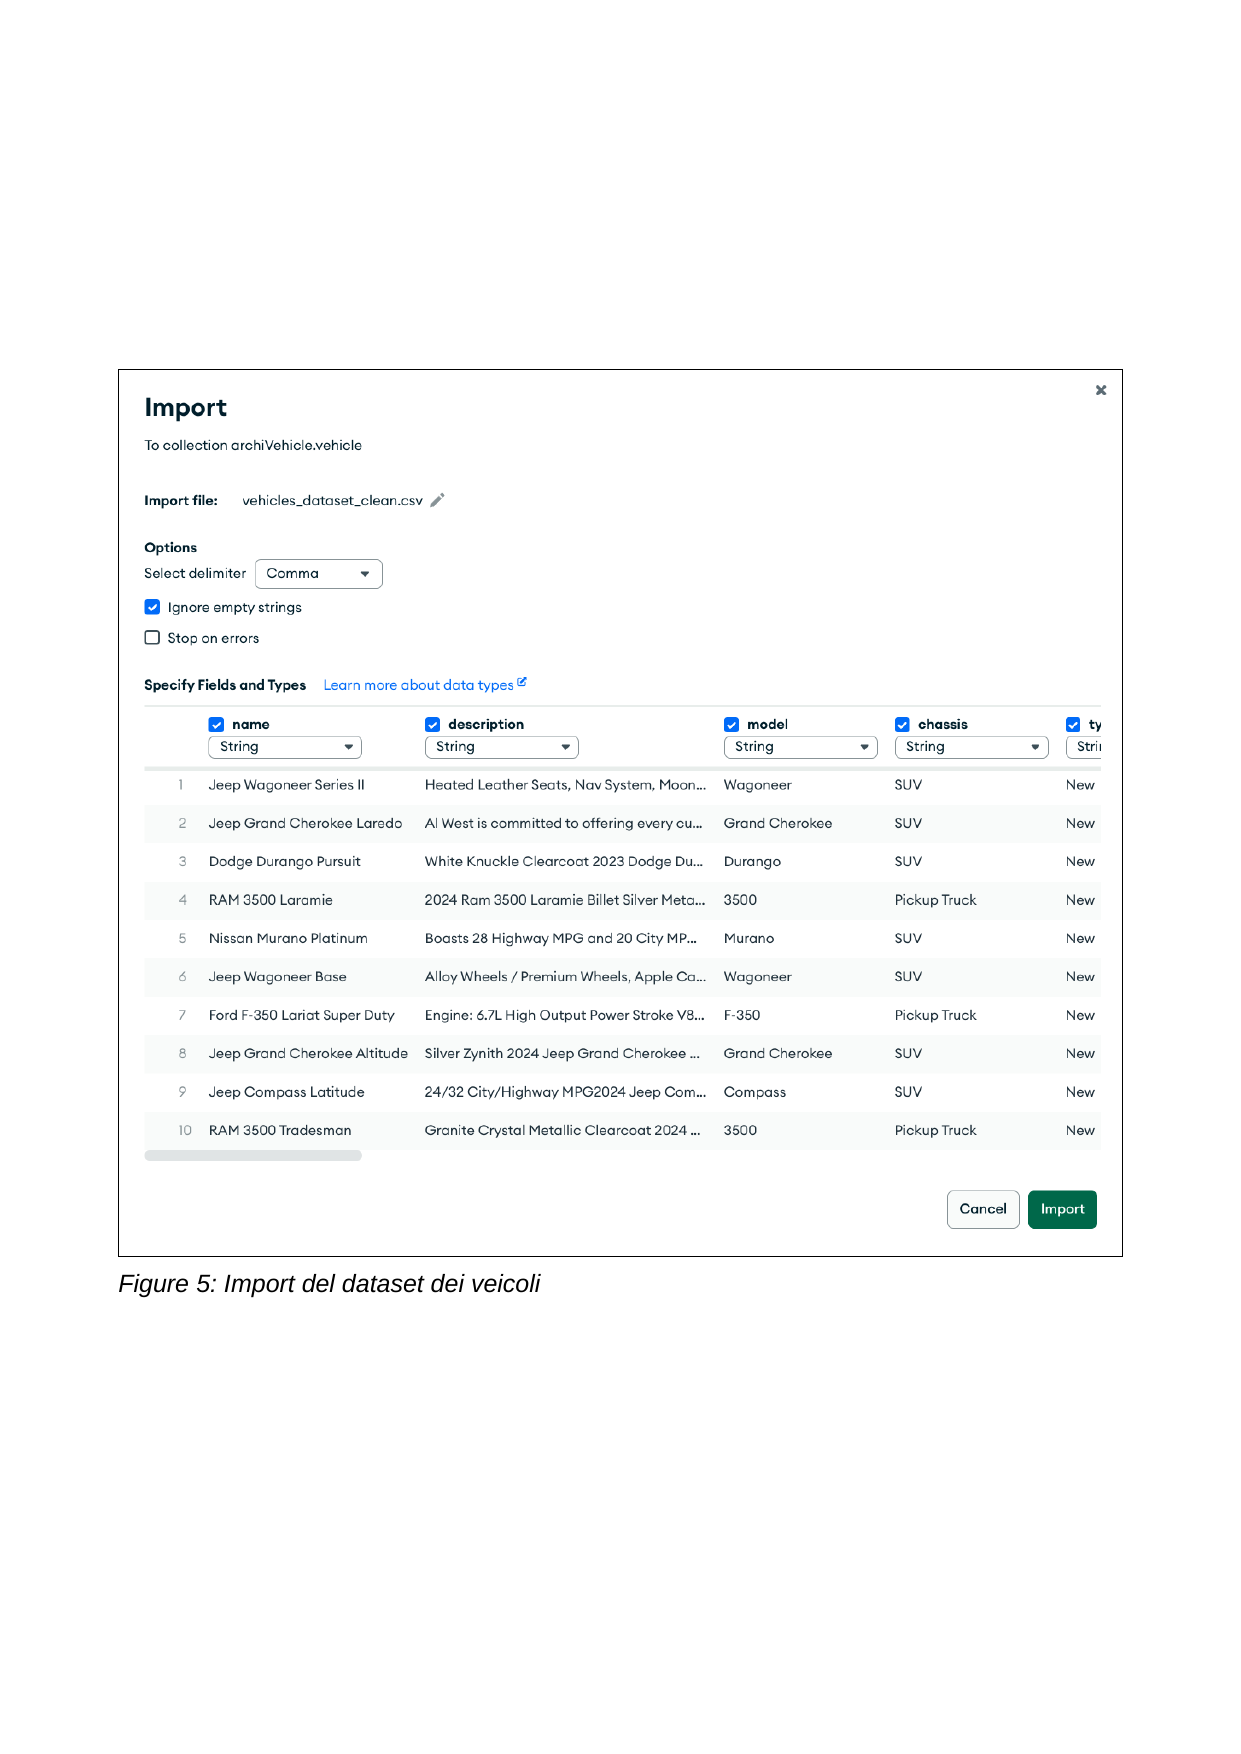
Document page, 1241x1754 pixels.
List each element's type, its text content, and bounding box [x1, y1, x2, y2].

text Figure 5: Import del dataset dei veicoli [118, 1257, 1122, 1298]
picture [121, 371, 1119, 1254]
text [119, 370, 1122, 1256]
